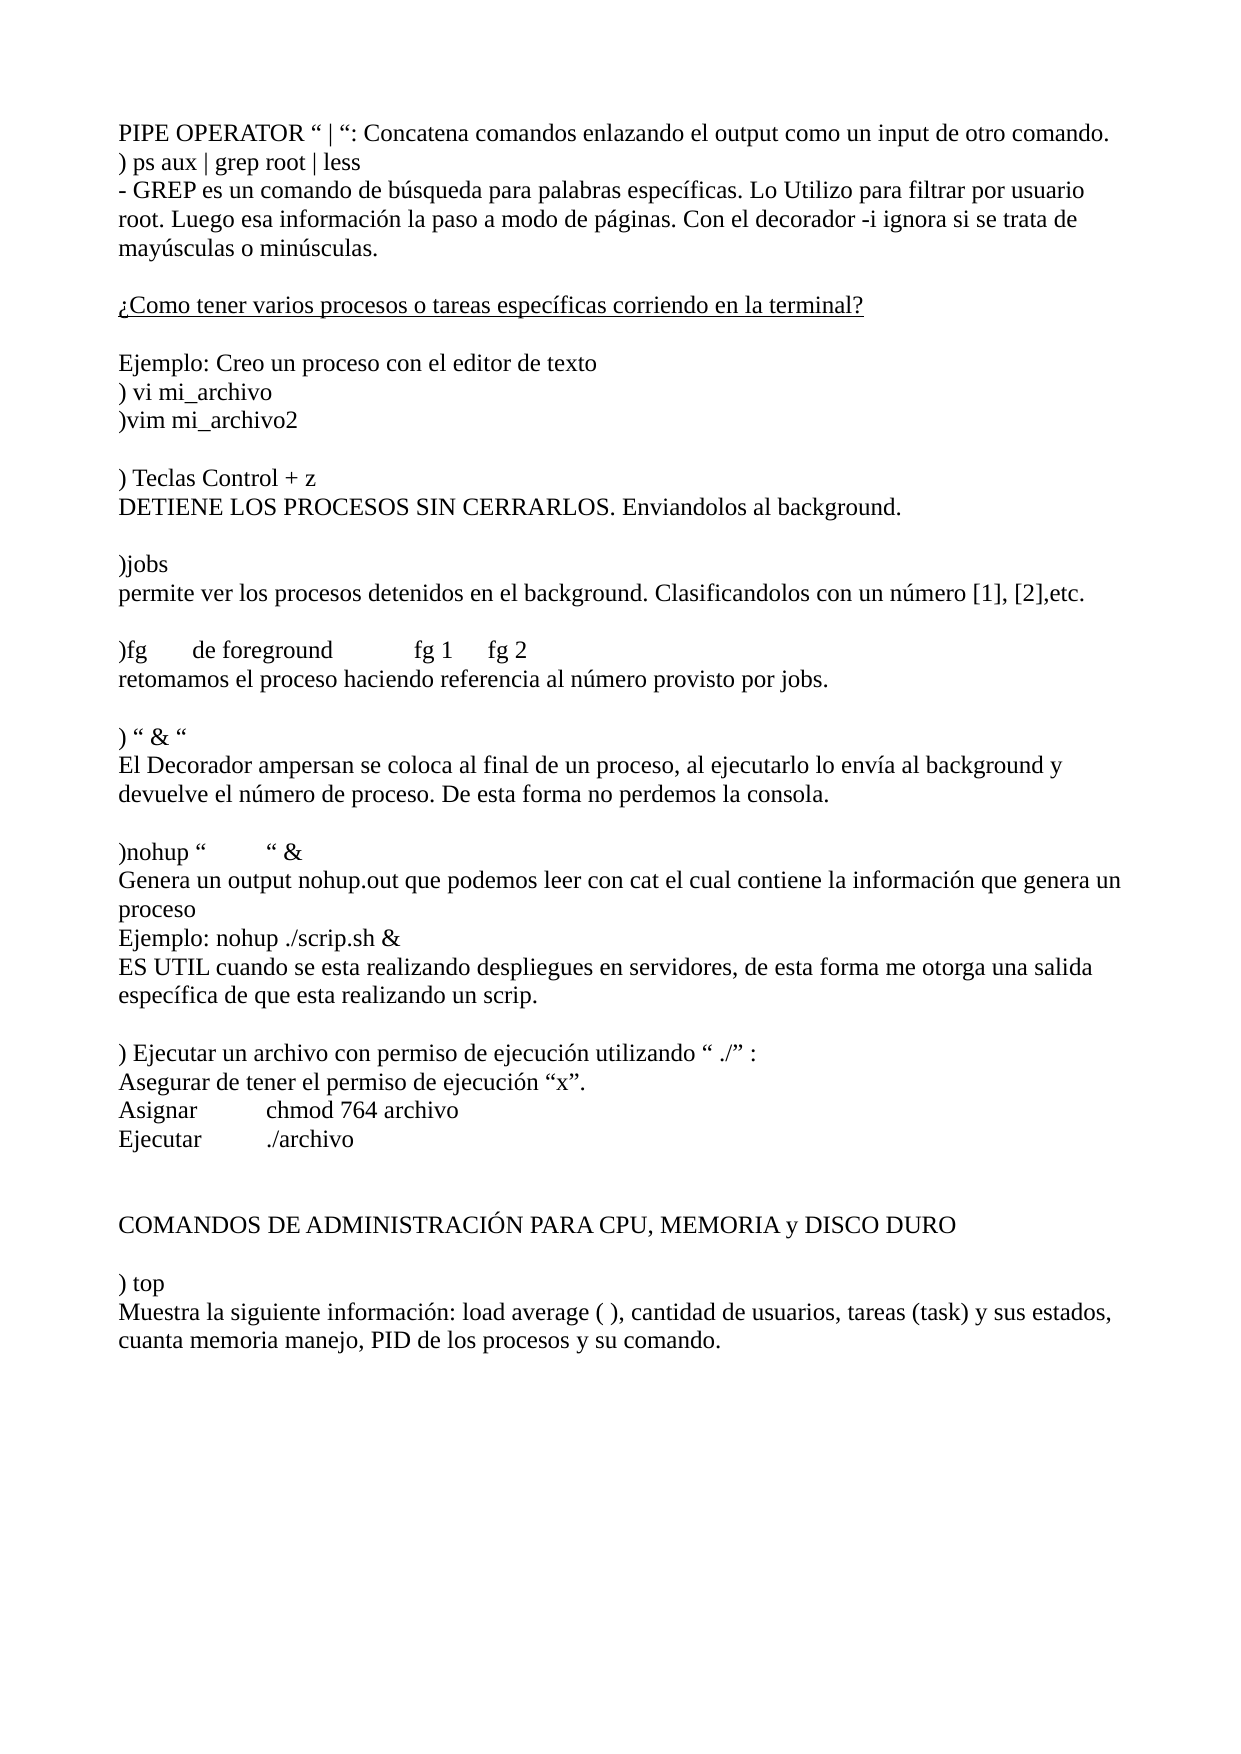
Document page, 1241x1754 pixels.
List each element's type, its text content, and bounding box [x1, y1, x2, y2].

text ES UTIL cuando se esta realizando despliegues en servidores, de esta forma me otorga una salida específica de que esta realizando un scrip. [118, 952, 1122, 1009]
text ) ps aux | grep root | less [118, 147, 1122, 176]
text permite ver los procesos detenidos en el background. Clasificandolos con un número [1], [2],etc. [118, 578, 1122, 607]
text )fg de foreground fg 1 fg 2 [118, 636, 1122, 664]
text Muestra la siguiente información: load average ( ), cantidad de usuarios, tareas (task) y sus estados, cuanta memoria manejo, PID de los procesos y su comando. [118, 1297, 1122, 1354]
text ) “ & “ [118, 722, 1122, 751]
text El Decorador ampersan se coloca al final de un proceso, al ejecutarlo lo envía al background y devuelve el número de proceso. De esta forma no perdemos la consola. [118, 751, 1122, 808]
text Ejemplo: nohup ./scrip.sh & [118, 923, 1122, 952]
text Genera un output nohup.out que podemos leer con cat el cual contiene la información que genera un proceso [118, 866, 1122, 923]
text ) top [118, 1268, 1122, 1297]
text retomamos el proceso haciendo referencia al número provisto por jobs. [118, 664, 1122, 693]
text )jobs [118, 549, 1122, 578]
text )vim mi_archivo2 [118, 406, 1122, 434]
text )nohup “ “ & [118, 837, 1122, 866]
text COMANDOS DE ADMINISTRACIÓN PARA CPU, MEMORIA y DISCO DURO [118, 1211, 1122, 1239]
text ) vi mi_archivo [118, 377, 1122, 406]
text ) Teclas Control + z [118, 463, 1122, 492]
text Asegurar de tener el permiso de ejecución “x”. [118, 1067, 1122, 1096]
text DETIENE LOS PROCESOS SIN CERRARLOS. Enviandolos al background. [118, 492, 1122, 521]
text ¿Como tener varios procesos o tareas específicas corriendo en la terminal? [118, 291, 1122, 319]
text Ejecutar ./archivo [118, 1124, 1122, 1153]
text PIPE OPERATOR “ | “: Concatena comandos enlazando el output como un input de otro comando. [118, 118, 1122, 147]
text Asignar chmod 764 archivo [118, 1096, 1122, 1124]
text ) Ejecutar un archivo con permiso de ejecución utilizando “ ./” : [118, 1038, 1122, 1067]
text Ejemplo: Creo un proceso con el editor de texto [118, 348, 1122, 377]
text - GREP es un comando de búsqueda para palabras específicas. Lo Utilizo para filtrar por usuario root. Luego esa información la paso a modo de páginas. Con el decorador -i ignora si se trata de mayúsculas o minúsculas. [118, 176, 1122, 262]
